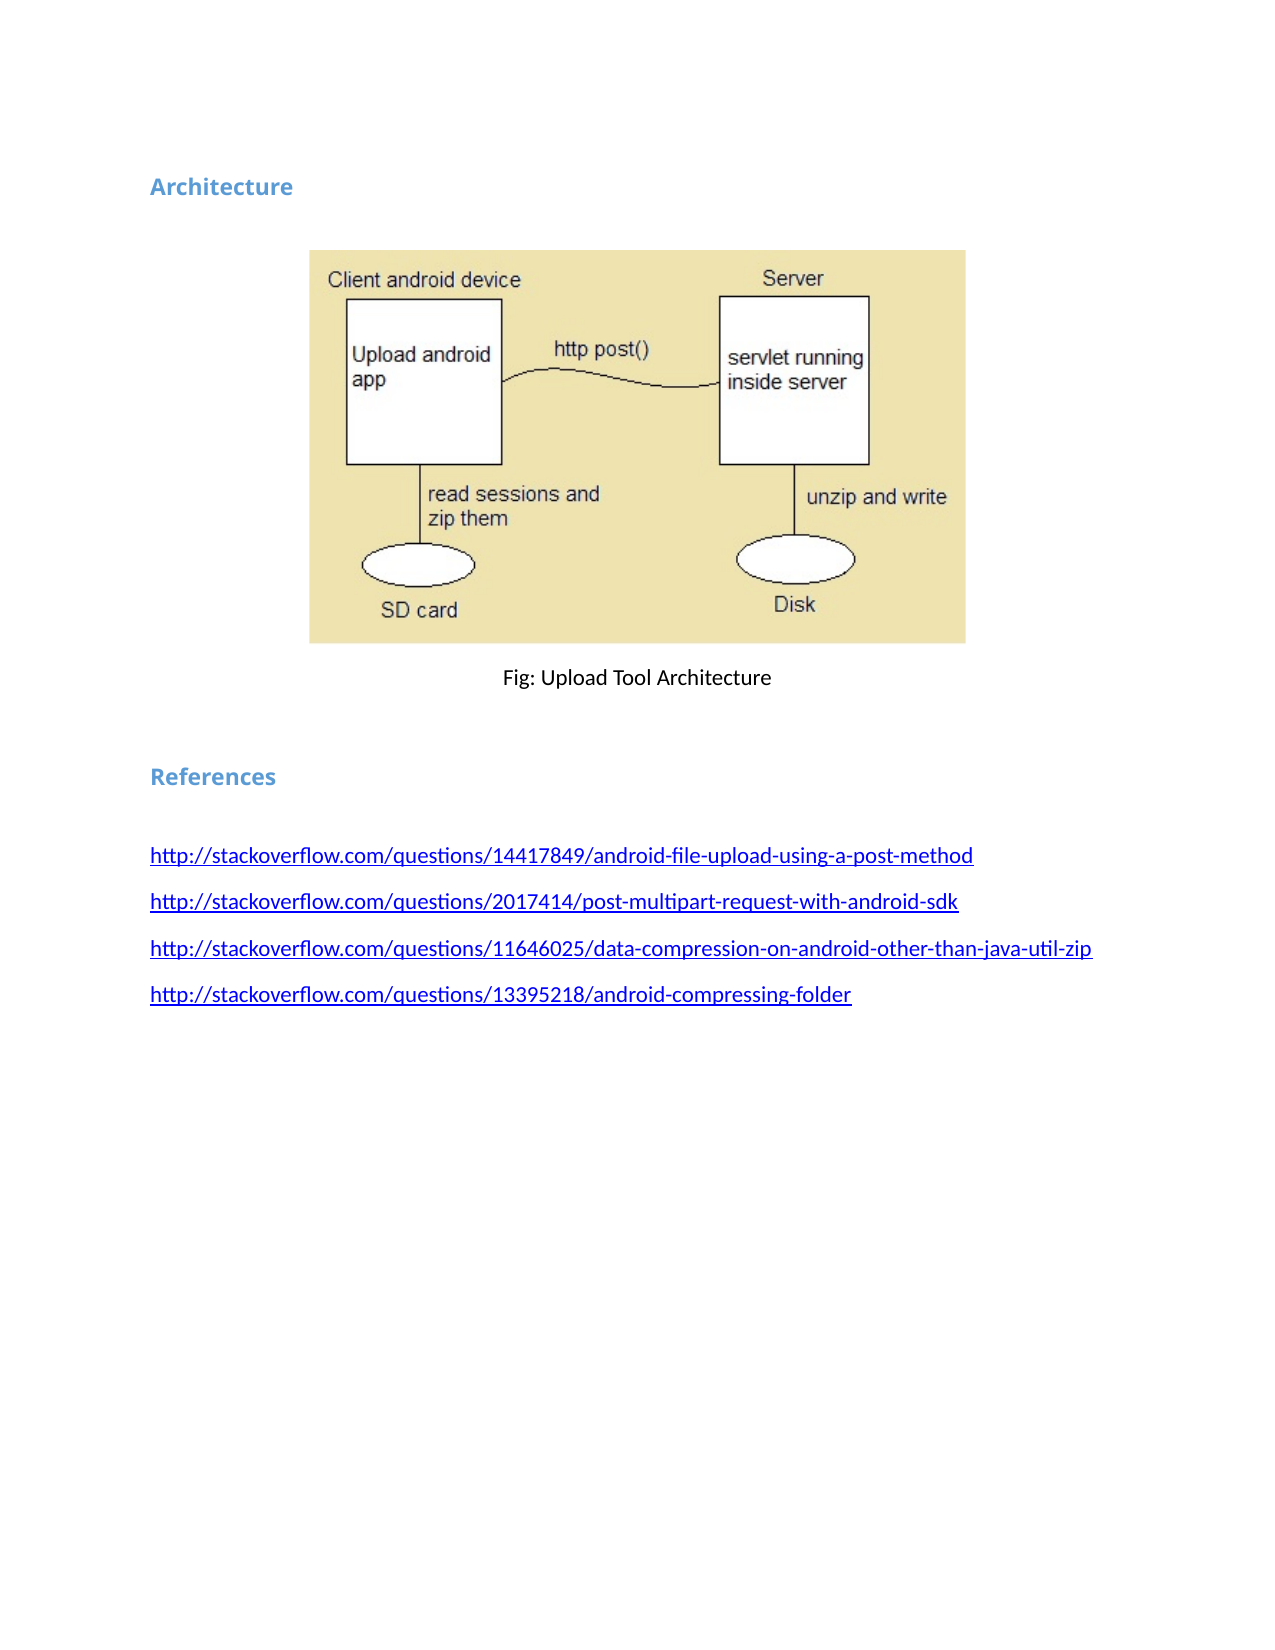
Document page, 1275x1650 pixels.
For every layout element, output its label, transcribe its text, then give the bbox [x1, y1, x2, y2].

subtitle Architecture [150, 171, 1125, 202]
text http://stackoverflow.com/questions/13395218/android-compressing-folder [150, 980, 1125, 1008]
subtitle References [150, 761, 1125, 792]
text http://stackoverflow.com/questions/11646025/data-compression-on-android-other-than-java-util-zip [150, 934, 1125, 962]
picture [309, 250, 966, 645]
text Fig: Upload Tool Architecture [150, 663, 1125, 691]
text http://stackoverflow.com/questions/14417849/android-file-upload-using-a-post-method [150, 841, 1125, 869]
text http://stackoverflow.com/questions/2017414/post-multipart-request-with-android-sdk [150, 887, 1125, 915]
